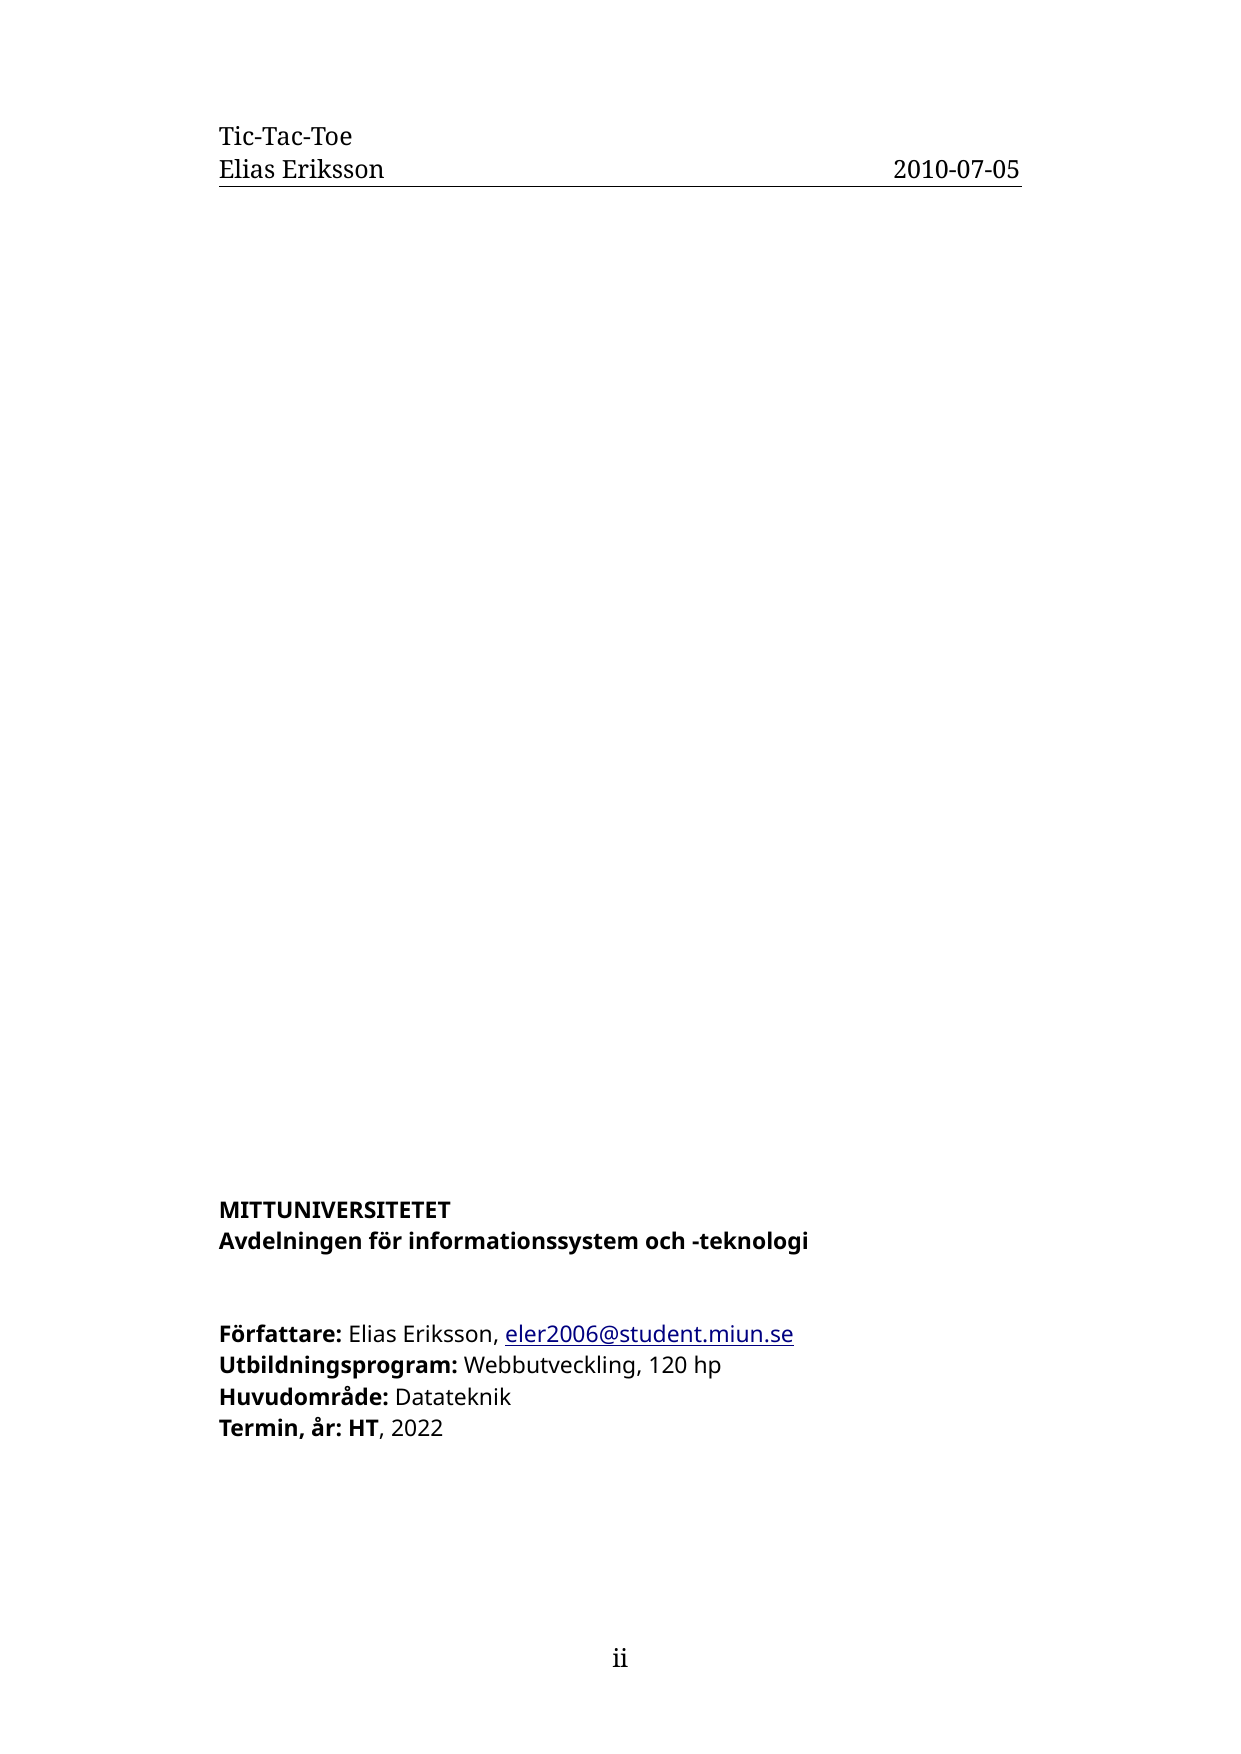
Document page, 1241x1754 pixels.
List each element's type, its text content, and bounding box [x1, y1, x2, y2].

text Författare: Elias Eriksson, eler2006@student.miun.se Utbildningsprogram: Webbutveckling, 120 hp Huvudområde: Datateknik Termin, år: HT, 2022 [218, 1287, 1022, 1443]
text MITTUNIVERSITETET Avdelningen för informationssystem och -teknologi [218, 1194, 1022, 1256]
